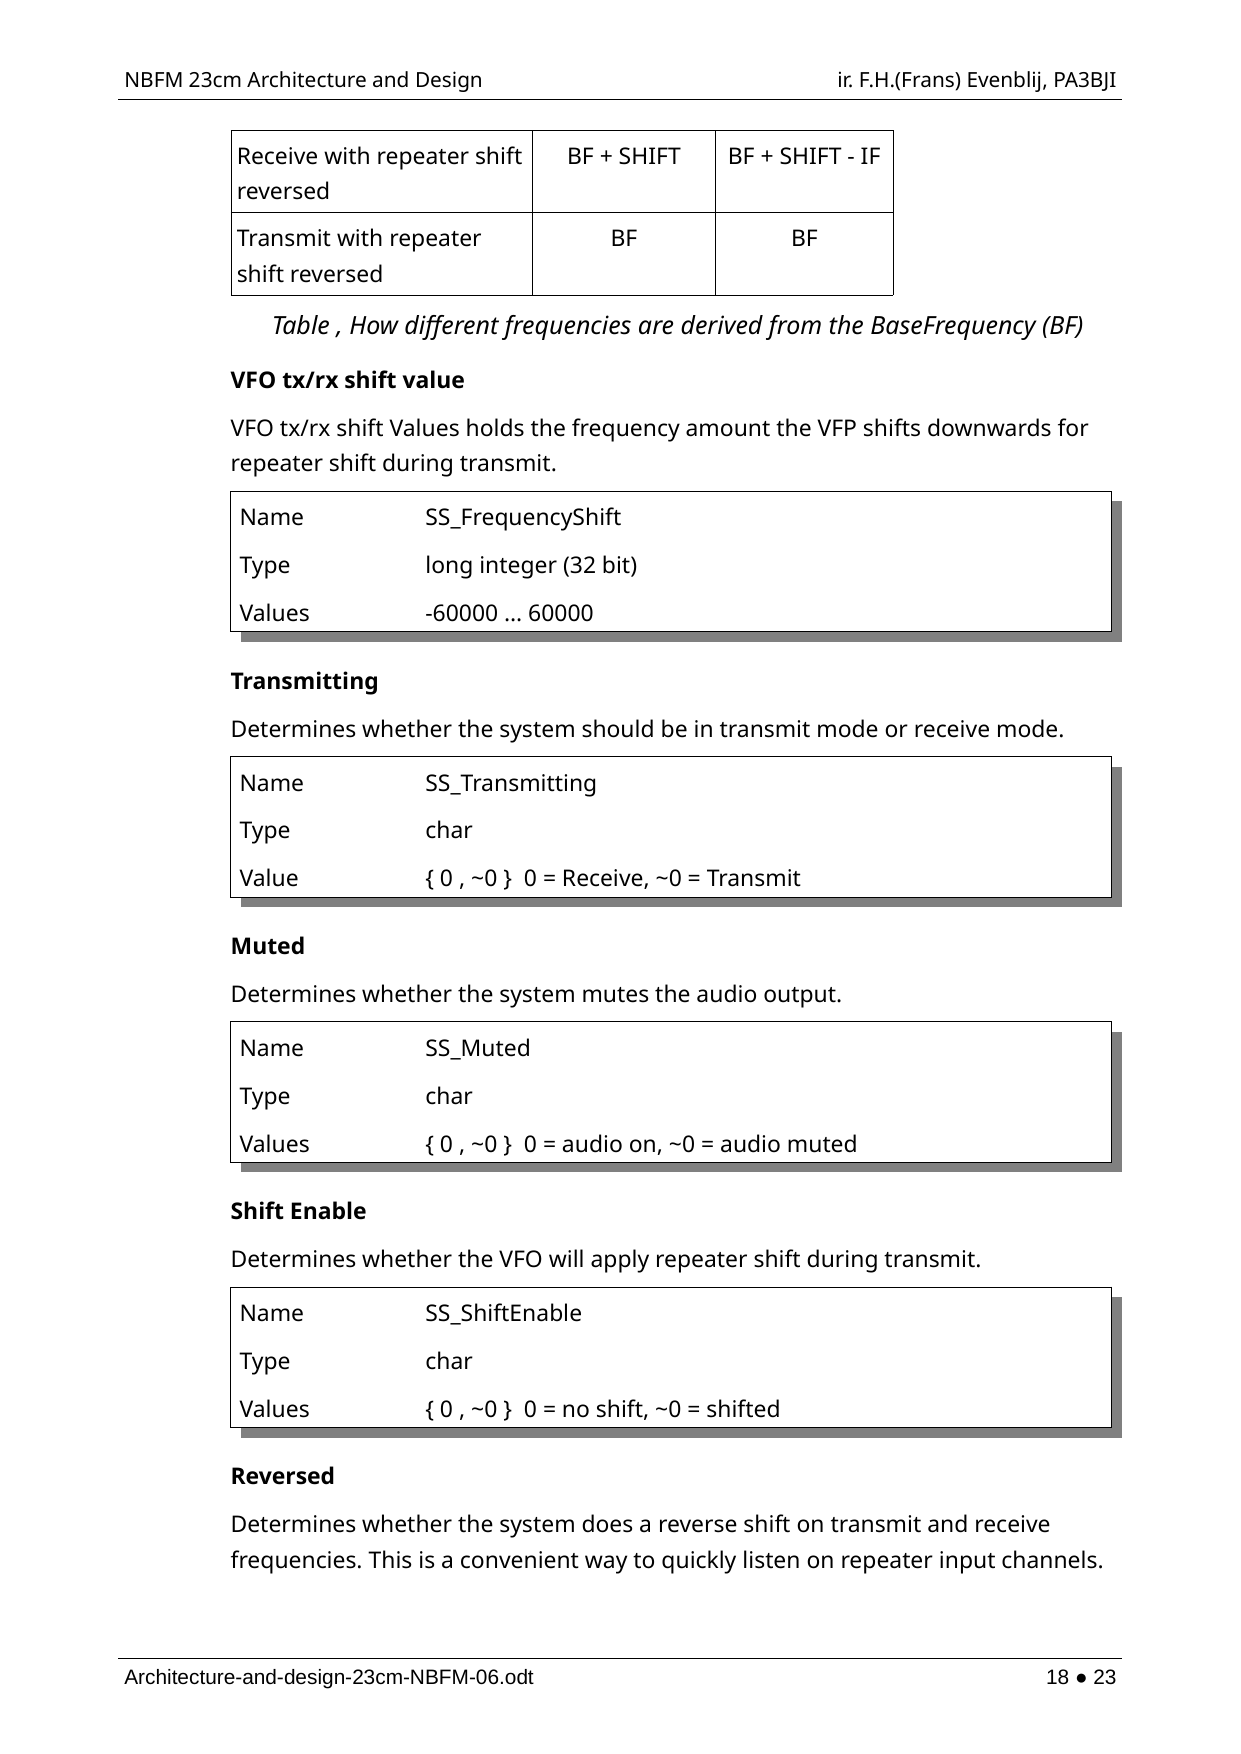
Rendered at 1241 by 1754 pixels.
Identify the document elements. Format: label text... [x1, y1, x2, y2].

text Values { 0 , ~0 } 0 = audio on, ~0 = audio muted [231, 1117, 1111, 1162]
text Values -60000 … 60000 [231, 587, 1111, 631]
text Value { 0 , ~0 } 0 = Receive, ~0 = Transmit [231, 852, 1111, 897]
text Shift Enable [230, 1191, 1122, 1226]
table_cell BF [533, 213, 715, 295]
text Name SS_FrequencyShift [231, 492, 1111, 532]
text Name SS_Muted [231, 1022, 1111, 1063]
table_cell BF [716, 213, 893, 295]
text Determines whether the VFO will apply repeater shift during transmit. [230, 1239, 1122, 1274]
text Determines whether the system does a reverse shift on transmit and receive frequencies. This is a convenient way to quickly listen on repeater input channels. [230, 1504, 1122, 1575]
text Table , How different frequencies are derived from the BaseFrequency (BF) [236, 307, 1122, 341]
text Name SS_ShiftEnable [231, 1288, 1111, 1328]
text Type char [231, 1069, 1111, 1111]
table_cell Transmit with repeater shift reversed [232, 213, 532, 295]
text VFO tx/rx shift value [230, 360, 1122, 395]
text Values { 0 , ~0 } 0 = no shift, ~0 = shifted [231, 1382, 1111, 1427]
text Type char [231, 1334, 1111, 1376]
text Muted [230, 926, 1122, 961]
table_cell BF + SHIFT - IF [716, 131, 893, 212]
text Determines whether the system mutes the audio output. [230, 973, 1122, 1009]
text VFO tx/rx shift Values holds the frequency amount the VFP shifts downwards for repeater shift during transmit. [230, 408, 1122, 478]
text Reversed [230, 1456, 1122, 1491]
text Transmitting [230, 660, 1122, 696]
table_cell Receive with repeater shift reversed [232, 131, 532, 212]
text Type char [231, 804, 1111, 846]
text Determines whether the system should be in transmit mode or receive mode. [230, 708, 1122, 744]
table_cell BF + SHIFT [533, 131, 715, 212]
text Name SS_Transmitting [231, 757, 1111, 798]
text Type long integer (32 bit) [231, 539, 1111, 580]
